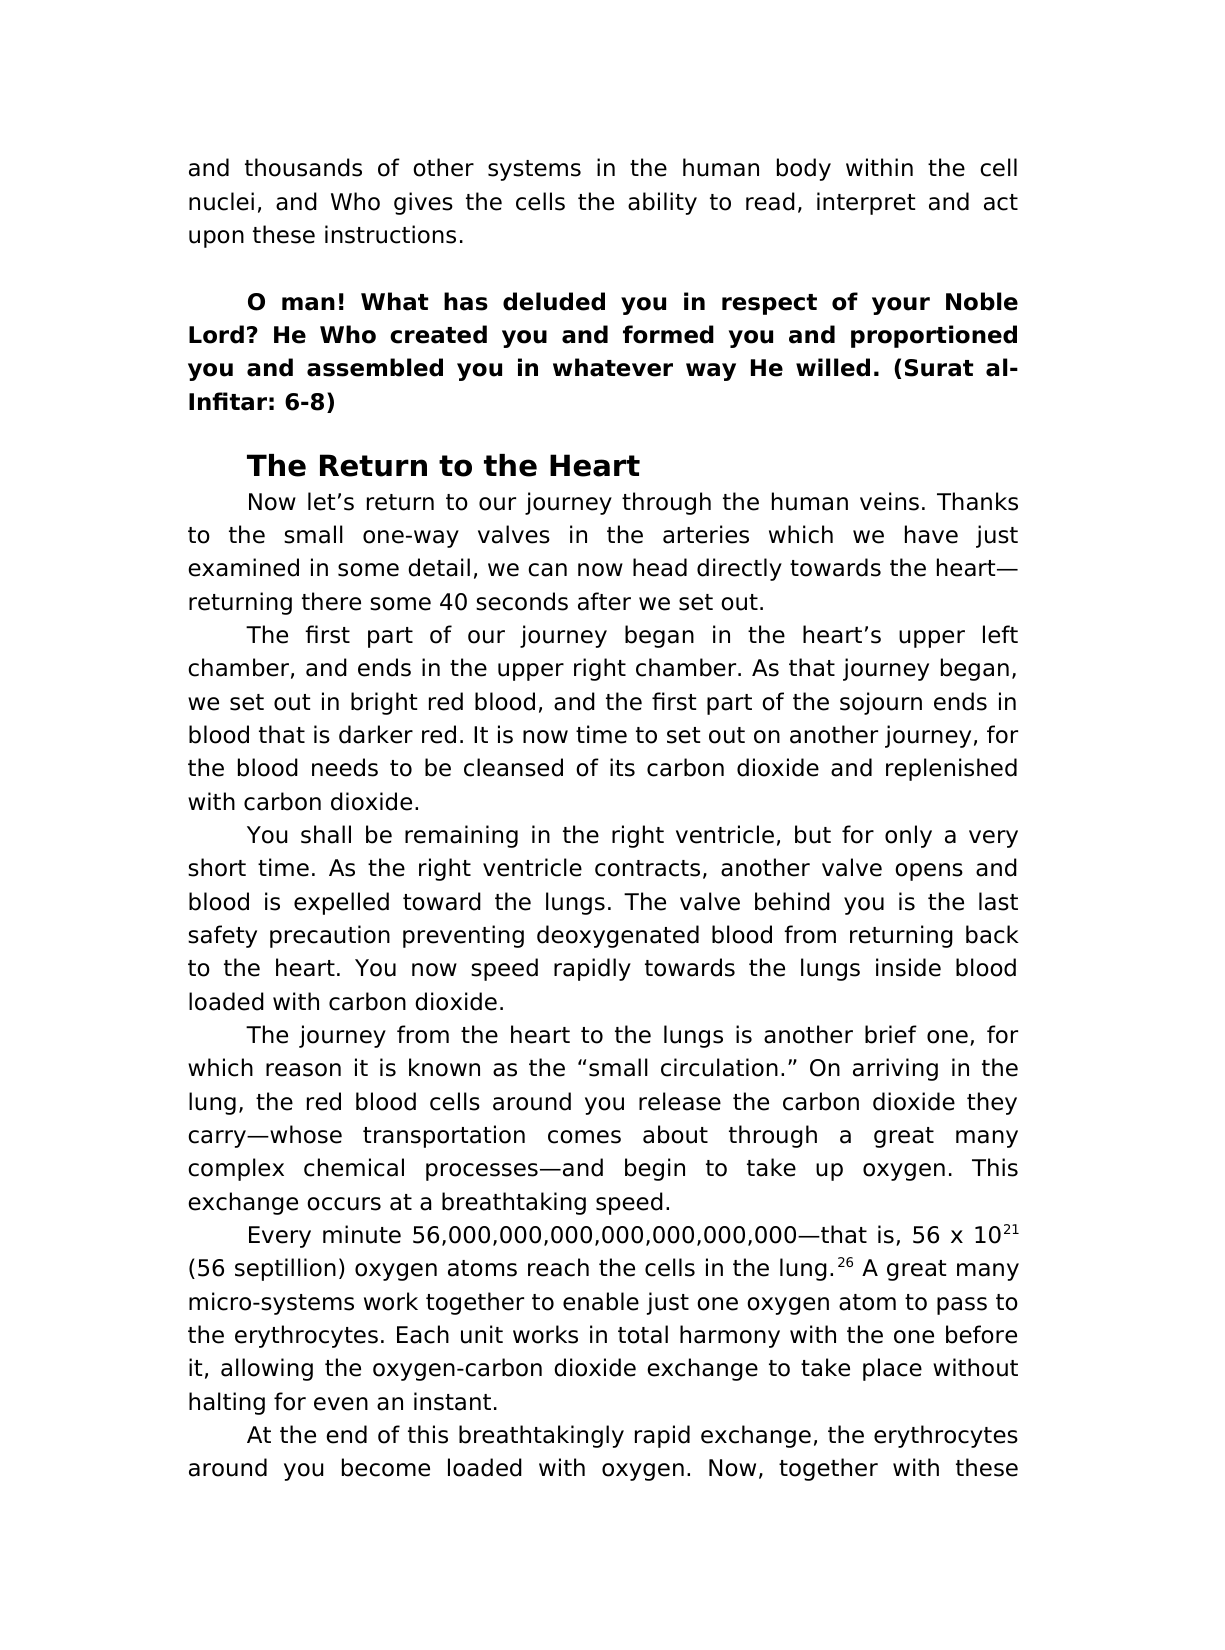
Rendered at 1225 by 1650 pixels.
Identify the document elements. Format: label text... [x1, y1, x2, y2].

text At the end of this breathtakingly rapid exchange, the erythrocytes around you become loaded with oxygen. Now, together with these [187, 1417, 1020, 1483]
text The journey from the heart to the lungs is another brief one, for which reason it is known as the “small circulation.” On arriving in the lung, the red blood cells around you release the carbon dioxide they carry—whose transportation comes about through a great many complex chemical processes—and begin to take up oxygen. This exchange occurs at a breathtaking speed. [187, 1017, 1020, 1217]
text The Return to the Heart [187, 450, 1020, 483]
text The first part of our journey began in the heart’s upper left chamber, and ends in the upper right chamber. As that journey began, we set out in bright red blood, and the first part of the sojourn ends in blood that is darker red. It is now time to set out on another journey, for the blood needs to be cleansed of its carbon dioxide and replenished with carbon dioxide. [187, 617, 1020, 817]
text O man! What has deluded you in respect of your Noble Lord? He Who created you and formed you and proportioned you and assembled you in whatever way He willed. (Surat al-Infitar: 6-8) [187, 283, 1020, 417]
text Every minute 56,000,000,000,000,000,000,000—that is, 56 x 1021 (56 septillion) oxygen atoms reach the cells in the lung.26 A great many micro-systems work together to enable just one oxygen atom to pass to the erythrocytes. Each unit works in total harmony with the one before it, allowing the oxygen-carbon dioxide exchange to take place without halting for even an instant. [187, 1217, 1020, 1417]
text Now let’s return to our journey through the human veins. Thanks to the small one-way valves in the arteries which we have just examined in some detail, we can now head directly towards the heart—returning there some 40 seconds after we set out. [187, 483, 1020, 617]
text and thousands of other systems in the human body within the cell nuclei, and Who gives the cells the ability to read, interpret and act upon these instructions. [187, 150, 1020, 250]
text You shall be remaining in the right ventricle, but for only a very short time. As the right ventricle contracts, another valve opens and blood is expelled toward the lungs. The valve behind you is the last safety precaution preventing deoxygenated blood from returning back to the heart. You now speed rapidly towards the lungs inside blood loaded with carbon dioxide. [187, 817, 1020, 1017]
